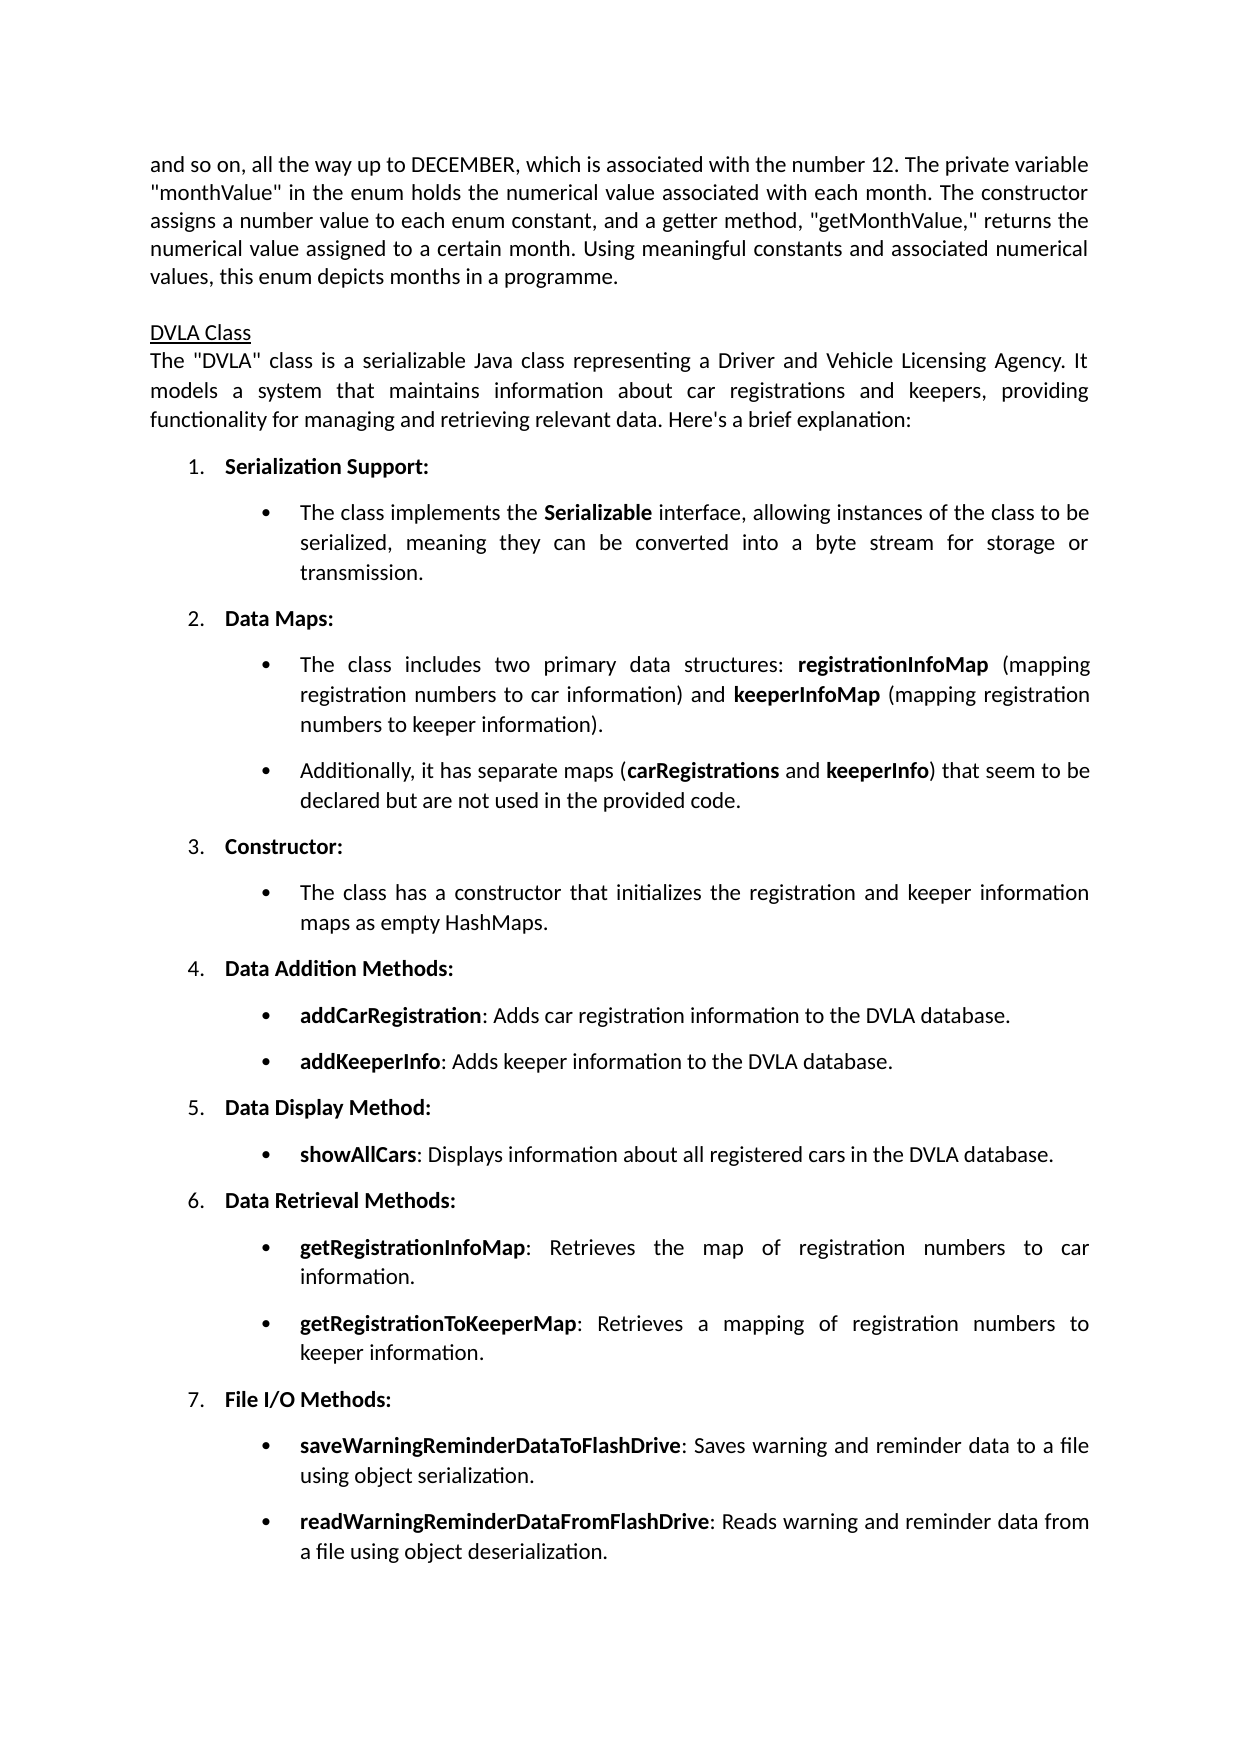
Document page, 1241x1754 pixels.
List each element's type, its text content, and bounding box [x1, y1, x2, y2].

list addCarRegistration: Adds car registration information to the DVLA database. [262, 1001, 1090, 1029]
list Additionally, it has separate maps (carRegistrations and keeperInfo) that seem to be declared but are not used in the provided code. [262, 756, 1090, 814]
list Data Display Method: [187, 1093, 1090, 1122]
list File I/O Methods: [187, 1385, 1090, 1413]
list showAllCars: Displays information about all registered cars in the DVLA database. [262, 1140, 1090, 1168]
list Constructor: [187, 832, 1090, 860]
list Data Retrieval Methods: [187, 1186, 1090, 1214]
text DVLA Class [150, 318, 1090, 346]
list Data Addition Methods: [187, 954, 1090, 982]
list getRegistrationInfoMap: Retrieves the map of registration numbers to car information. [262, 1233, 1090, 1290]
list getRegistrationToKeeperMap: Retrieves a mapping of registration numbers to keeper information. [262, 1309, 1090, 1366]
list The class has a constructor that initializes the registration and keeper information maps as empty HashMaps. [262, 878, 1090, 936]
text The "DVLA" class is a serializable Java class representing a Driver and Vehicle Licensing Agency. It models a system that maintains information about car registrations and keepers, providing functionality for managing and retrieving relevant data. Here's a brief explanation: [150, 346, 1090, 433]
list readWarningReminderDataFromFlashDrive: Reads warning and reminder data from a file using object deserialization. [262, 1507, 1090, 1565]
list addKeeperInfo: Adds keeper information to the DVLA database. [262, 1047, 1090, 1075]
list saveWarningReminderDataToFlashDrive: Saves warning and reminder data to a file using object serialization. [262, 1431, 1090, 1489]
list Data Maps: [187, 604, 1090, 632]
list Serialization Support: [187, 452, 1090, 480]
list The class includes two primary data structures: registrationInfoMap (mapping registration numbers to car information) and keeperInfoMap (mapping registration numbers to keeper information). [262, 650, 1090, 738]
list The class implements the Serializable interface, allowing instances of the class to be serialized, meaning they can be converted into a byte stream for storage or transmission. [262, 498, 1090, 586]
text and so on, all the way up to DECEMBER, which is associated with the number 12. The private variable "monthValue" in the enum holds the numerical value associated with each month. The constructor assigns a number value to each enum constant, and a getter method, "getMonthValue," returns the numerical value assigned to a certain month. Using meaningful constants and associated numerical values, this enum depicts months in a programme. [150, 150, 1090, 290]
